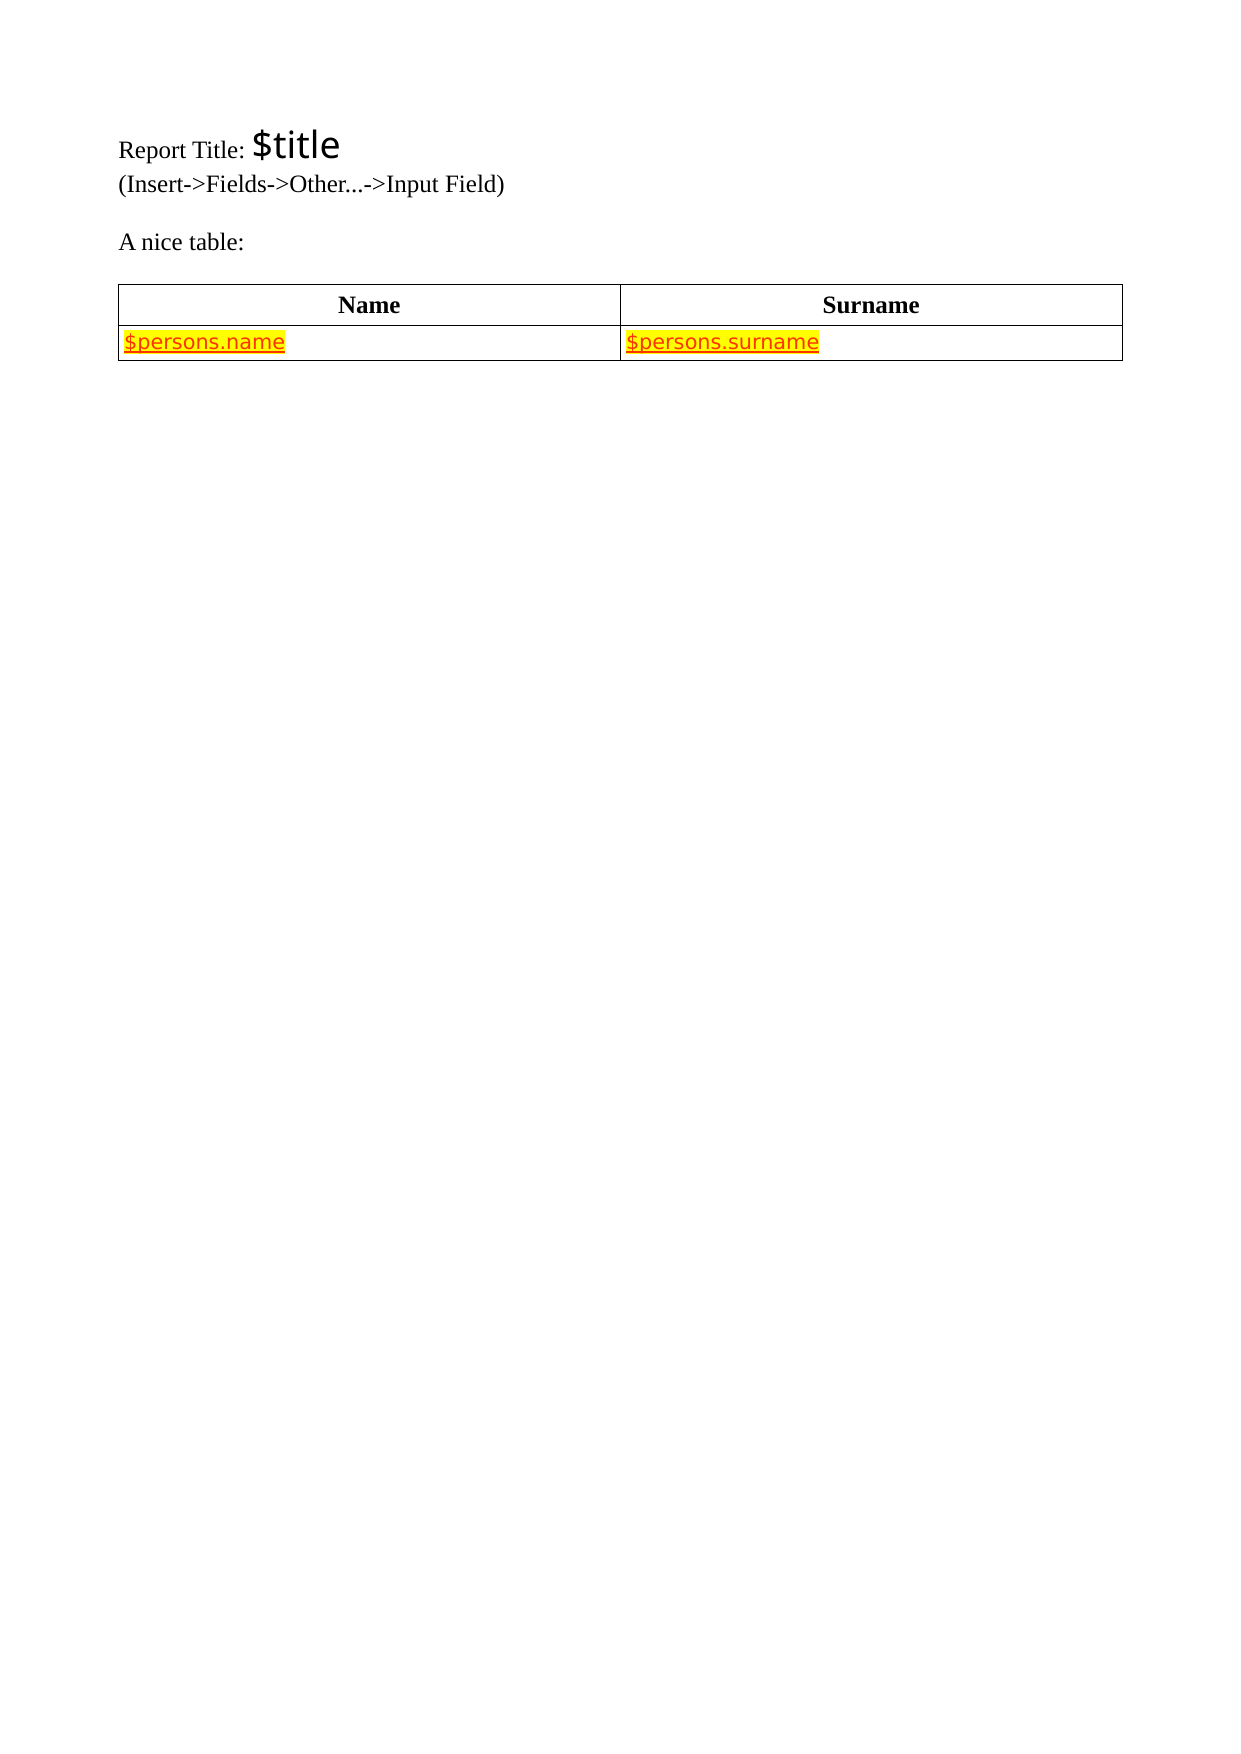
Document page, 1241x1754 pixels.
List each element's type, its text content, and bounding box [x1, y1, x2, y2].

text Report Title: $title [118, 118, 1122, 169]
table_cell $persons.surname [621, 326, 1122, 360]
text A nice table: [118, 227, 1122, 255]
text (Insert->Fields->Other...->Input Field) [118, 169, 1122, 198]
table_header Surname [621, 285, 1122, 324]
table_header Name [119, 285, 620, 324]
table_cell $persons.name [119, 326, 620, 360]
